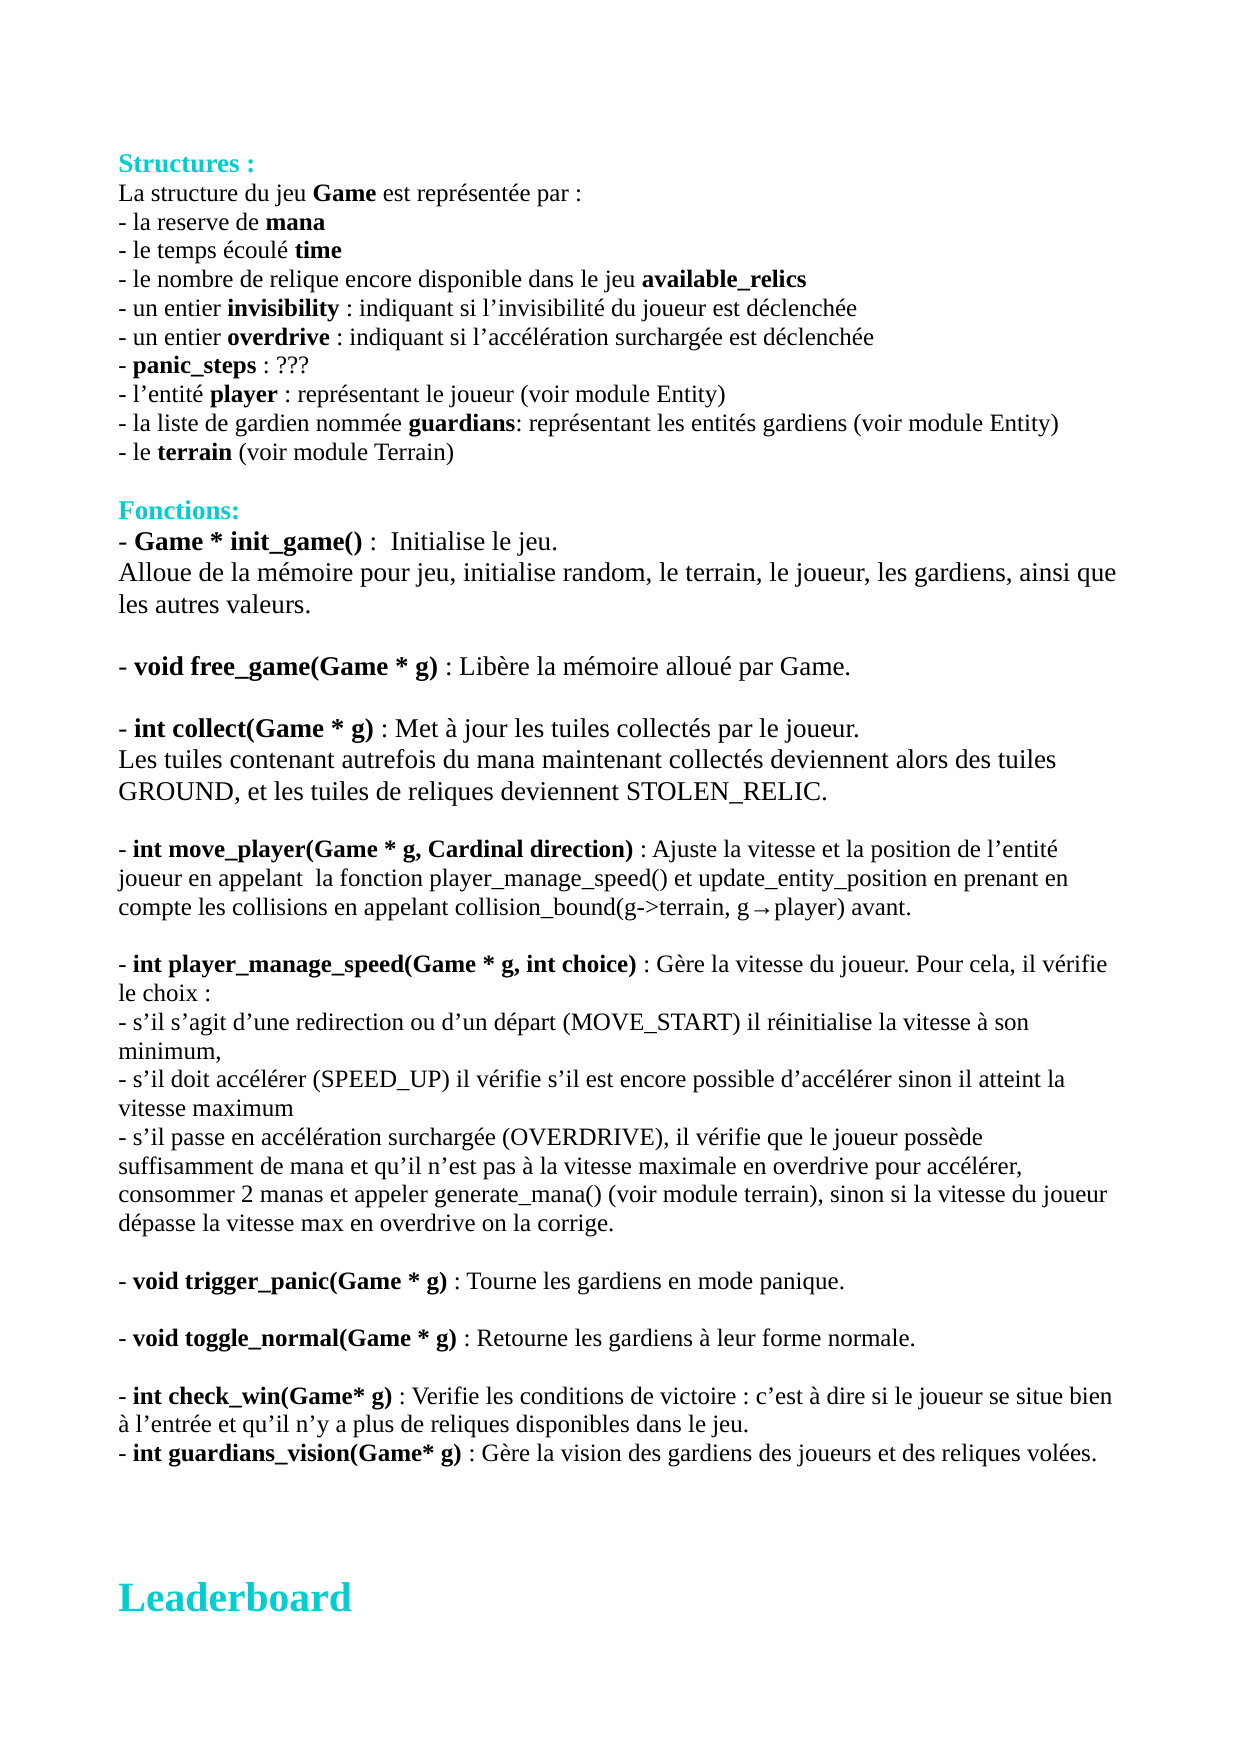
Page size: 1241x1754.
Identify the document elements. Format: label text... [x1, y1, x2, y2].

text - le temps écoulé time [118, 236, 1122, 264]
text - s’il doit accélérer (SPEED_UP) il vérifie s’il est encore possible d’accélérer sinon il atteint la vitesse maximum [118, 1064, 1122, 1122]
text - s’il s’agit d’une redirection ou d’un départ (MOVE_START) il réinitialise la vitesse à son minimum, [118, 1007, 1122, 1064]
text - void free_game(Game * g) : Libère la mémoire alloué par Game. [118, 650, 1122, 681]
text Leaderboard [118, 1572, 1122, 1620]
text Les tuiles contenant autrefois du mana maintenant collectés deviennent alors des tuiles GROUND, et les tuiles de reliques deviennent STOLEN_RELIC. [118, 743, 1122, 806]
text - la liste de gardien nommée guardians: représentant les entités gardiens (voir module Entity) [118, 408, 1122, 437]
text - un entier overdrive : indiquant si l’accélération surchargée est déclenchée [118, 322, 1122, 351]
text Alloue de la mémoire pour jeu, initialise random, le terrain, le joueur, les gardiens, ainsi que les autres valeurs. [118, 557, 1122, 619]
text La structure du jeu Game est représentée par : [118, 178, 1122, 207]
text Structures : [118, 147, 1122, 178]
text - l’entité player : représentant le joueur (voir module Entity) [118, 379, 1122, 408]
text - le nombre de relique encore disponible dans le jeu available_relics [118, 264, 1122, 293]
text - int guardians_vision(Game* g) : Gère la vision des gardiens des joueurs et des reliques volées. [118, 1438, 1122, 1467]
text - s’il passe en accélération surchargée (OVERDRIVE), il vérifie que le joueur possède suffisamment de mana et qu’il n’est pas à la vitesse maximale en overdrive pour accélérer, consommer 2 manas et appeler generate_mana() (voir module terrain), sinon si la vitesse du joueur dépasse la vitesse max en overdrive on la corrige. [118, 1122, 1122, 1237]
text - int collect(Game * g) : Met à jour les tuiles collectés par le joueur. [118, 712, 1122, 743]
text - int player_manage_speed(Game * g, int choice) : Gère la vitesse du joueur. Pour cela, il vérifie le choix : [118, 949, 1122, 1007]
text - la reserve de mana [118, 207, 1122, 236]
text Fonctions: [118, 494, 1122, 525]
text - le terrain (voir module Terrain) [118, 437, 1122, 466]
text - void toggle_normal(Game * g) : Retourne les gardiens à leur forme normale. [118, 1323, 1122, 1352]
text - int check_win(Game* g) : Verifie les conditions de victoire : c’est à dire si le joueur se situe bien à l’entrée et qu’il n’y a plus de reliques disponibles dans le jeu. [118, 1381, 1122, 1438]
text - panic_steps : ??? [118, 351, 1122, 379]
text - int move_player(Game * g, Cardinal direction) : Ajuste la vitesse et la position de l’entité joueur en appelant la fonction player_manage_speed() et update_entity_position en prenant en compte les collisions en appelant collision_bound(g->terrain, g→player) avant. [118, 834, 1122, 921]
text - un entier invisibility : indiquant si l’invisibilité du joueur est déclenchée [118, 293, 1122, 322]
text - void trigger_panic(Game * g) : Tourne les gardiens en mode panique. [118, 1266, 1122, 1294]
text - Game * init_game() : Initialise le jeu. [118, 525, 1122, 557]
